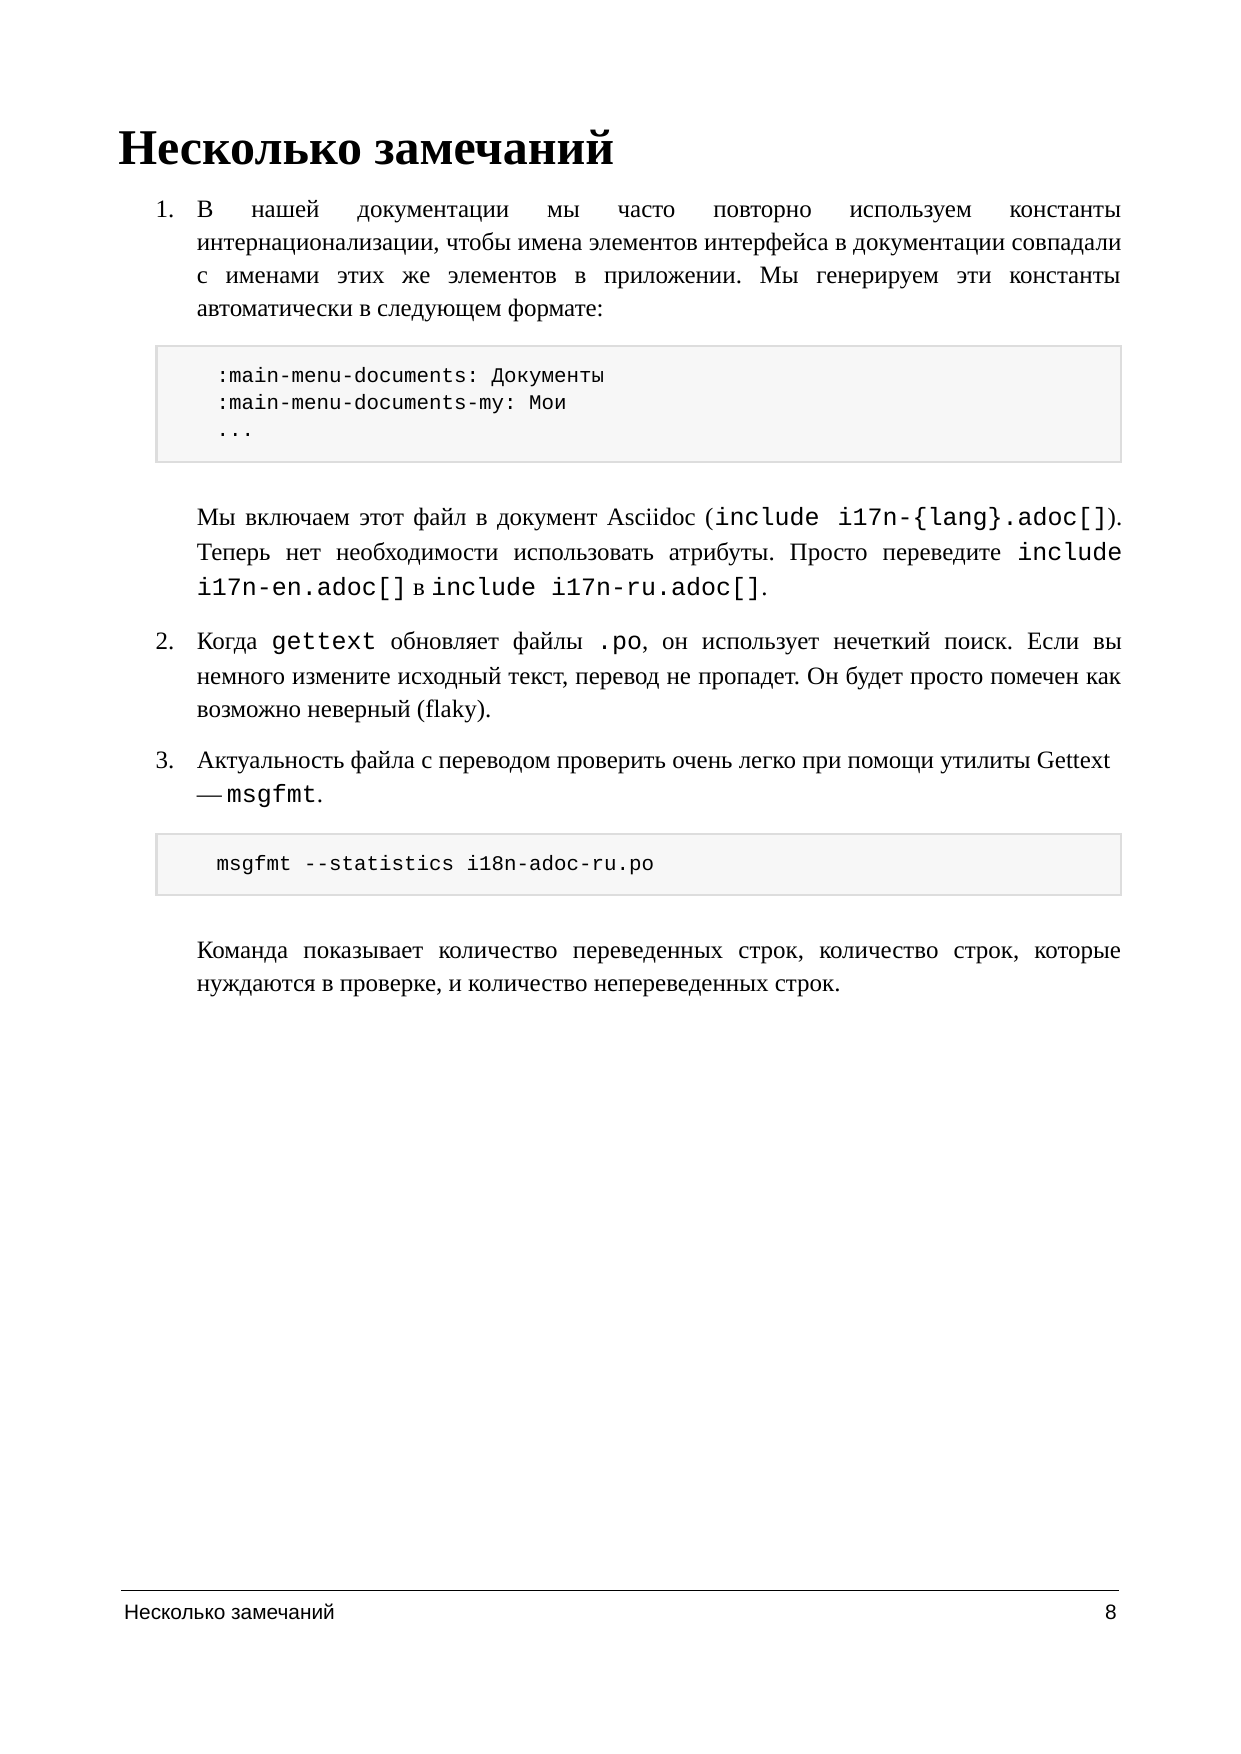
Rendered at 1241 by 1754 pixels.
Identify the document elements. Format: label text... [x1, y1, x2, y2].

list Когда gettext обновляет файлы .po, он использует нечеткий поиск. Если вы немного измените исходный текст, перевод не пропадет. Он будет просто помечен как возможно неверный (flaky). [155, 626, 1122, 723]
list В нашей документации мы часто повторно используем константы интернационализации, чтобы имена элементов интерфейса в документации совпадали с именами этих же элементов в приложении. Мы генерируем эти константы автоматически в следующем формате: [155, 194, 1122, 322]
list Актуальность файла с переводом проверить очень легко при помощи утилиты Gettext — msgfmt. [155, 746, 1122, 809]
subtitle Несколько замечаний [118, 118, 1122, 176]
list :main-menu-documents: Документы :main-menu-documents-my: Мои ... [158, 347, 1120, 461]
list msgfmt --statistics i18n-adoc-ru.po [158, 835, 1120, 894]
list Мы включаем этот файл в документ Asciidoc (include i17n-{lang}.adoc[]). Теперь нет необходимости использовать атрибуты. Просто переведите include i17n-en.adoc[] в include i17n-ru.adoc[]. [155, 502, 1122, 603]
list Команда показывает количество переведенных строк, количество строк, которые нуждаются в проверке, и количество непереведенных строк. [155, 935, 1122, 997]
